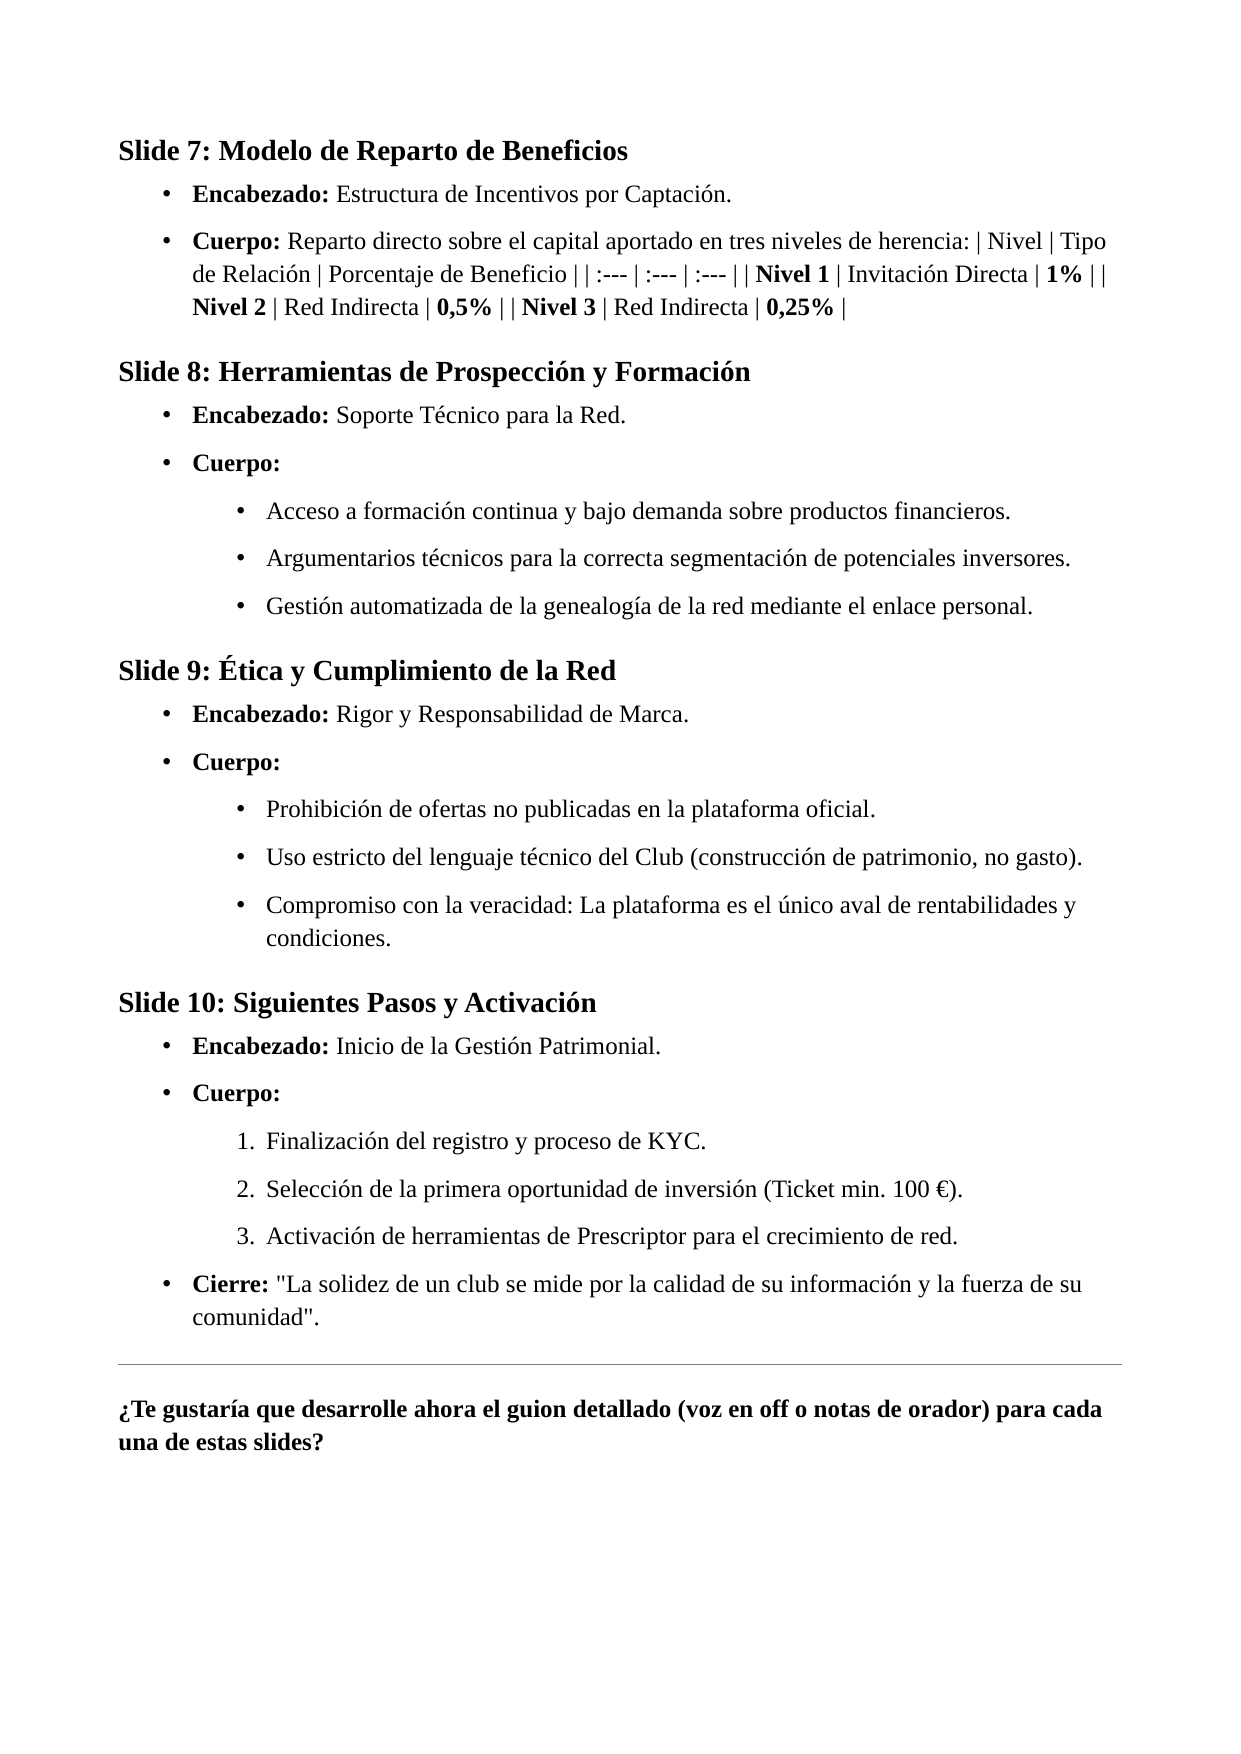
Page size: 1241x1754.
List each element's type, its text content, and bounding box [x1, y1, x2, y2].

table_cell Esta estructura para Gamma está diseñada para proyectar la solidez institucional del Club, eliminando cualquier rastro de informalidad y centrándose en la transparencia técnica y el potencial de crecimiento patrimonial. Estructura de Presentación (10 Slides) Slide 1: Portada Institucional Título: Ecosistema de Inversión y Prescripción. Subtítulo: Construcción de patrimonio mediante activos auditados y redes colaborativas. Visual: Diseño limpio, corporativo, enfocado en conceptos de solidez y tecnología. Slide 2: Propósito y Visión del Club Encabezado: Un modelo de gestión patrimonial accesible. Cuerpo: Democratización del acceso a activos de alta rentabilidad. Eliminación de barreras tradicionales de entrada: Inversión mínima desde 100 €. Foco en la transparencia absoluta y el control digital de cada operación. Slide 3: El Perfil del Inversor Encabezado: Seguridad y Verificación. Cuerpo: Proceso de alta mediante validación de identidad (KYC). Acceso a una plataforma privada de gestión de activos. Fuente de verdad única: Solo los proyectos publicados y auditados en el portal son vinculantes. Slide 4: Portafolio de Productos y Rentabilidades Encabezado: Diversificación Estratégica. Cuerpo: * Ciclos Cortos: Oportunidades seleccionadas con hasta un 20% de rendimiento en 6 meses. Proyectos de Consolidación: Rendimientos anuales del 12% al 15%. Patrimonio a Largo Plazo: Activos con rentabilidad del 7% anual a 20 años. Nota técnica: Cada producto cuenta con su propio análisis de riesgo y plazos de ejecución definidos. Slide 5: Auditoría y Control Digital Encabezado: Trazabilidad y Transparencia. Cuerpo: Informes de cumplimiento emitidos mensualmente por la Gerencia del Club. Monitorización en tiempo real de la evolución de las inversiones. Validación digital de todas las operaciones para garantizar la integridad de los datos. Slide 6: El Rol del Prescriptor Encabezado: Evolución del Miembro: De Inversor a Prescriptor. Cuerpo: Activación automática del perfil de Prescriptor tras la verificación KYC. Misión: Expandir la red de capital del Club mediante la captación de nuevos inversores. Vinculación tecnológica inequívoca mediante enlaces de invitación personalizados. Slide 7: Modelo de Reparto de Beneficios Encabezado: Estructura de Incentivos por Captación. Cuerpo: Reparto directo sobre el capital aportado en tres niveles de herencia: | Nivel | Tipo de Relación | Porcentaje de Beneficio | | :--- | :--- | :--- | | Nivel 1 | Invitación Directa | 1% | | Nivel 2 | Red Indirecta | 0,5% | | Nivel 3 | Red Indirecta | 0,25% | Slide 8: Herramientas de Prospección y Formación Encabezado: Soporte Técnico para la Red. Cuerpo: Acceso a formación continua y bajo demanda sobre productos financieros. Argumentarios técnicos para la correcta segmentación de potenciales inversores. Gestión automatizada de la genealogía de la red mediante el enlace personal. Slide 9: Ética y Cumplimiento de la Red Encabezado: Rigor y Responsabilidad de Marca. Cuerpo: Prohibición de ofertas no publicadas en la plataforma oficial. Uso estricto del lenguaje técnico del Club (construcción de patrimonio, no gasto). Compromiso con la veracidad: La plataforma es el único aval de rentabilidades y condiciones. Slide 10: Siguientes Pasos y Activación Encabezado: Inicio de la Gestión Patrimonial. Cuerpo: Finalización del registro y proceso de KYC. Selección de la primera oportunidad de inversión (Ticket min. 100 €). Activación de herramientas de Prescriptor para el crecimiento de red. Cierre: "La solidez de un club se mide por la calidad de su información y la fuerza de su comunidad". ¿Te gustaría que desarrolle ahora el guion detallado (voz en off o notas de orador) para cada una de estas slides? [118, 118, 1122, 1364]
table_cell [118, 1561, 1122, 1589]
table_cell [118, 1503, 1122, 1532]
table_cell [118, 1590, 1122, 1618]
table_cell Esta estructura para Gamma está diseñada para proyectar la solidez institucional del Club, eliminando cualquier rastro de informalidad y centrándose en la transparencia técnica y el potencial de crecimiento patrimonial. Estructura de Presentación (10 Slides) Slide 1: Portada Institucional Título: Ecosistema de Inversión y Prescripción. Subtítulo: Construcción de patrimonio mediante activos auditados y redes colaborativas. Visual: Diseño limpio, corporativo, enfocado en conceptos de solidez y tecnología. Slide 2: Propósito y Visión del Club Encabezado: Un modelo de gestión patrimonial accesible. Cuerpo: Democratización del acceso a activos de alta rentabilidad. Eliminación de barreras tradicionales de entrada: Inversión mínima desde 100 €. Foco en la transparencia absoluta y el control digital de cada operación. Slide 3: El Perfil del Inversor Encabezado: Seguridad y Verificación. Cuerpo: Proceso de alta mediante validación de identidad (KYC). Acceso a una plataforma privada de gestión de activos. Fuente de verdad única: Solo los proyectos publicados y auditados en el portal son vinculantes. Slide 4: Portafolio de Productos y Rentabilidades Encabezado: Diversificación Estratégica. Cuerpo: * Ciclos Cortos: Oportunidades seleccionadas con hasta un 20% de rendimiento en 6 meses. Proyectos de Consolidación: Rendimientos anuales del 12% al 15%. Patrimonio a Largo Plazo: Activos con rentabilidad del 7% anual a 20 años. Nota técnica: Cada producto cuenta con su propio análisis de riesgo y plazos de ejecución definidos. Slide 5: Auditoría y Control Digital Encabezado: Trazabilidad y Transparencia. Cuerpo: Informes de cumplimiento emitidos mensualmente por la Gerencia del Club. Monitorización en tiempo real de la evolución de las inversiones. Validación digital de todas las operaciones para garantizar la integridad de los datos. Slide 6: El Rol del Prescriptor Encabezado: Evolución del Miembro: De Inversor a Prescriptor. Cuerpo: Activación automática del perfil de Prescriptor tras la verificación KYC. Misión: Expandir la red de capital del Club mediante la captación de nuevos inversores. Vinculación tecnológica inequívoca mediante enlaces de invitación personalizados. Slide 7: Modelo de Reparto de Beneficios Encabezado: Estructura de Incentivos por Captación. Cuerpo: Reparto directo sobre el capital aportado en tres niveles de herencia: | Nivel | Tipo de Relación | Porcentaje de Beneficio | | :--- | :--- | :--- | | Nivel 1 | Invitación Directa | 1% | | Nivel 2 | Red Indirecta | 0,5% | | Nivel 3 | Red Indirecta | 0,25% | Slide 8: Herramientas de Prospección y Formación Encabezado: Soporte Técnico para la Red. Cuerpo: Acceso a formación continua y bajo demanda sobre productos financieros. Argumentarios técnicos para la correcta segmentación de potenciales inversores. Gestión automatizada de la genealogía de la red mediante el enlace personal. Slide 9: Ética y Cumplimiento de la Red Encabezado: Rigor y Responsabilidad de Marca. Cuerpo: Prohibición de ofertas no publicadas en la plataforma oficial. Uso estricto del lenguaje técnico del Club (construcción de patrimonio, no gasto). Compromiso con la veracidad: La plataforma es el único aval de rentabilidades y condiciones. Slide 10: Siguientes Pasos y Activación Encabezado: Inicio de la Gestión Patrimonial. Cuerpo: Finalización del registro y proceso de KYC. Selección de la primera oportunidad de inversión (Ticket min. 100 €). Activación de herramientas de Prescriptor para el crecimiento de red. Cierre: "La solidez de un club se mide por la calidad de su información y la fuerza de su comunidad". ¿Te gustaría que desarrolle ahora el guion detallado (voz en off o notas de orador) para cada una de estas slides? [118, 1365, 1122, 1503]
table_cell [118, 1532, 1122, 1561]
